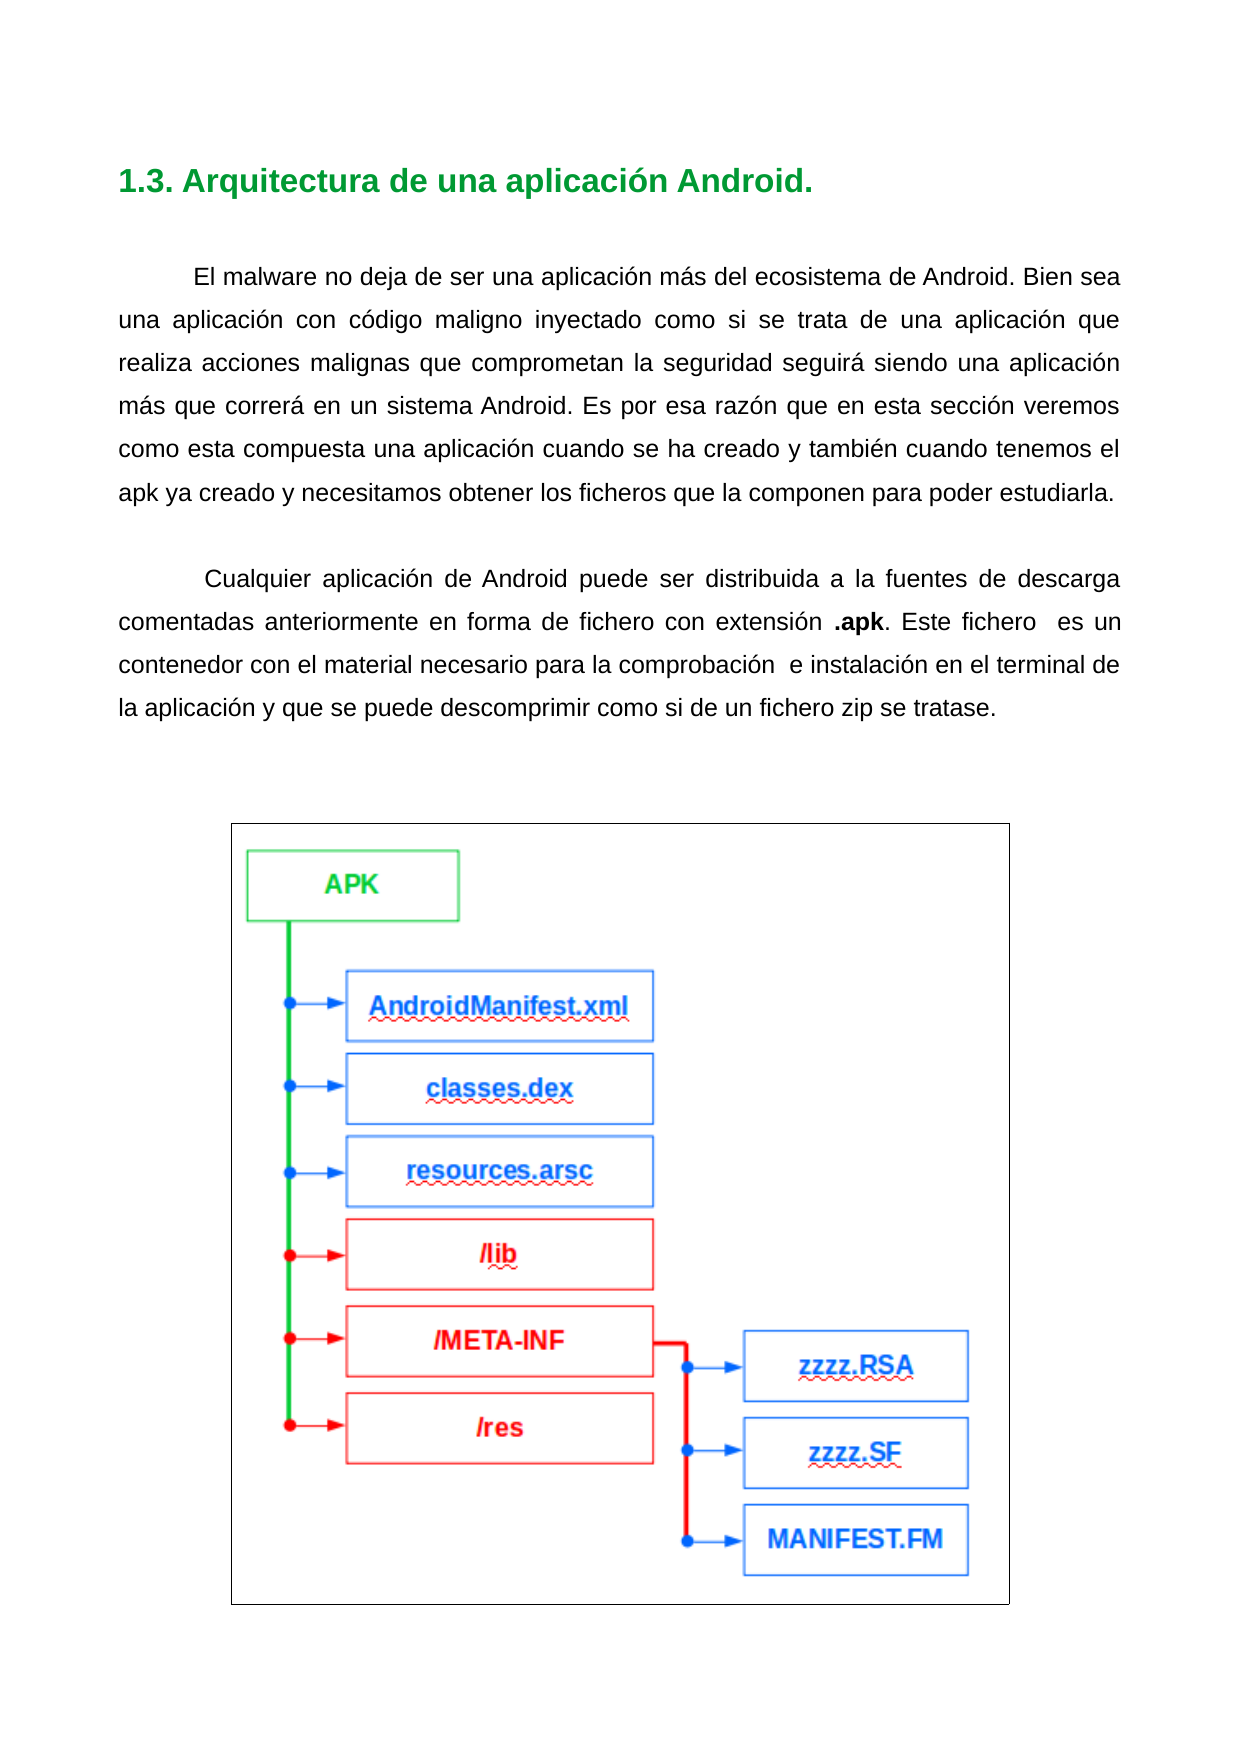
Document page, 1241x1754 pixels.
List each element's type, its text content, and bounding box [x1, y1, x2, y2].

text 1.3. Arquitectura de una aplicación Android. [118, 161, 1122, 200]
picture [234, 825, 1007, 1601]
text El malware no deja de ser una aplicación más del ecosistema de Android. Bien sea una aplicación con código maligno inyectado como si se trata de una aplicación que realiza acciones malignas que comprometan la seguridad seguirá siendo una aplicación más que correrá en un sistema Android. Es por esa razón que en esta sección veremos como esta compuesta una aplicación cuando se ha creado y también cuando tenemos el apk ya creado y necesitamos obtener los ficheros que la componen para poder estudiarla. [118, 262, 1122, 506]
text Cualquier aplicación de Android puede ser distribuida a la fuentes de descarga comentadas anteriormente en forma de fichero con extensión .apk. Este fichero es un contenedor con el material necesario para la comprobación e instalación en el terminal de la aplicación y que se puede descomprimir como si de un fichero zip se tratase. [118, 564, 1122, 722]
